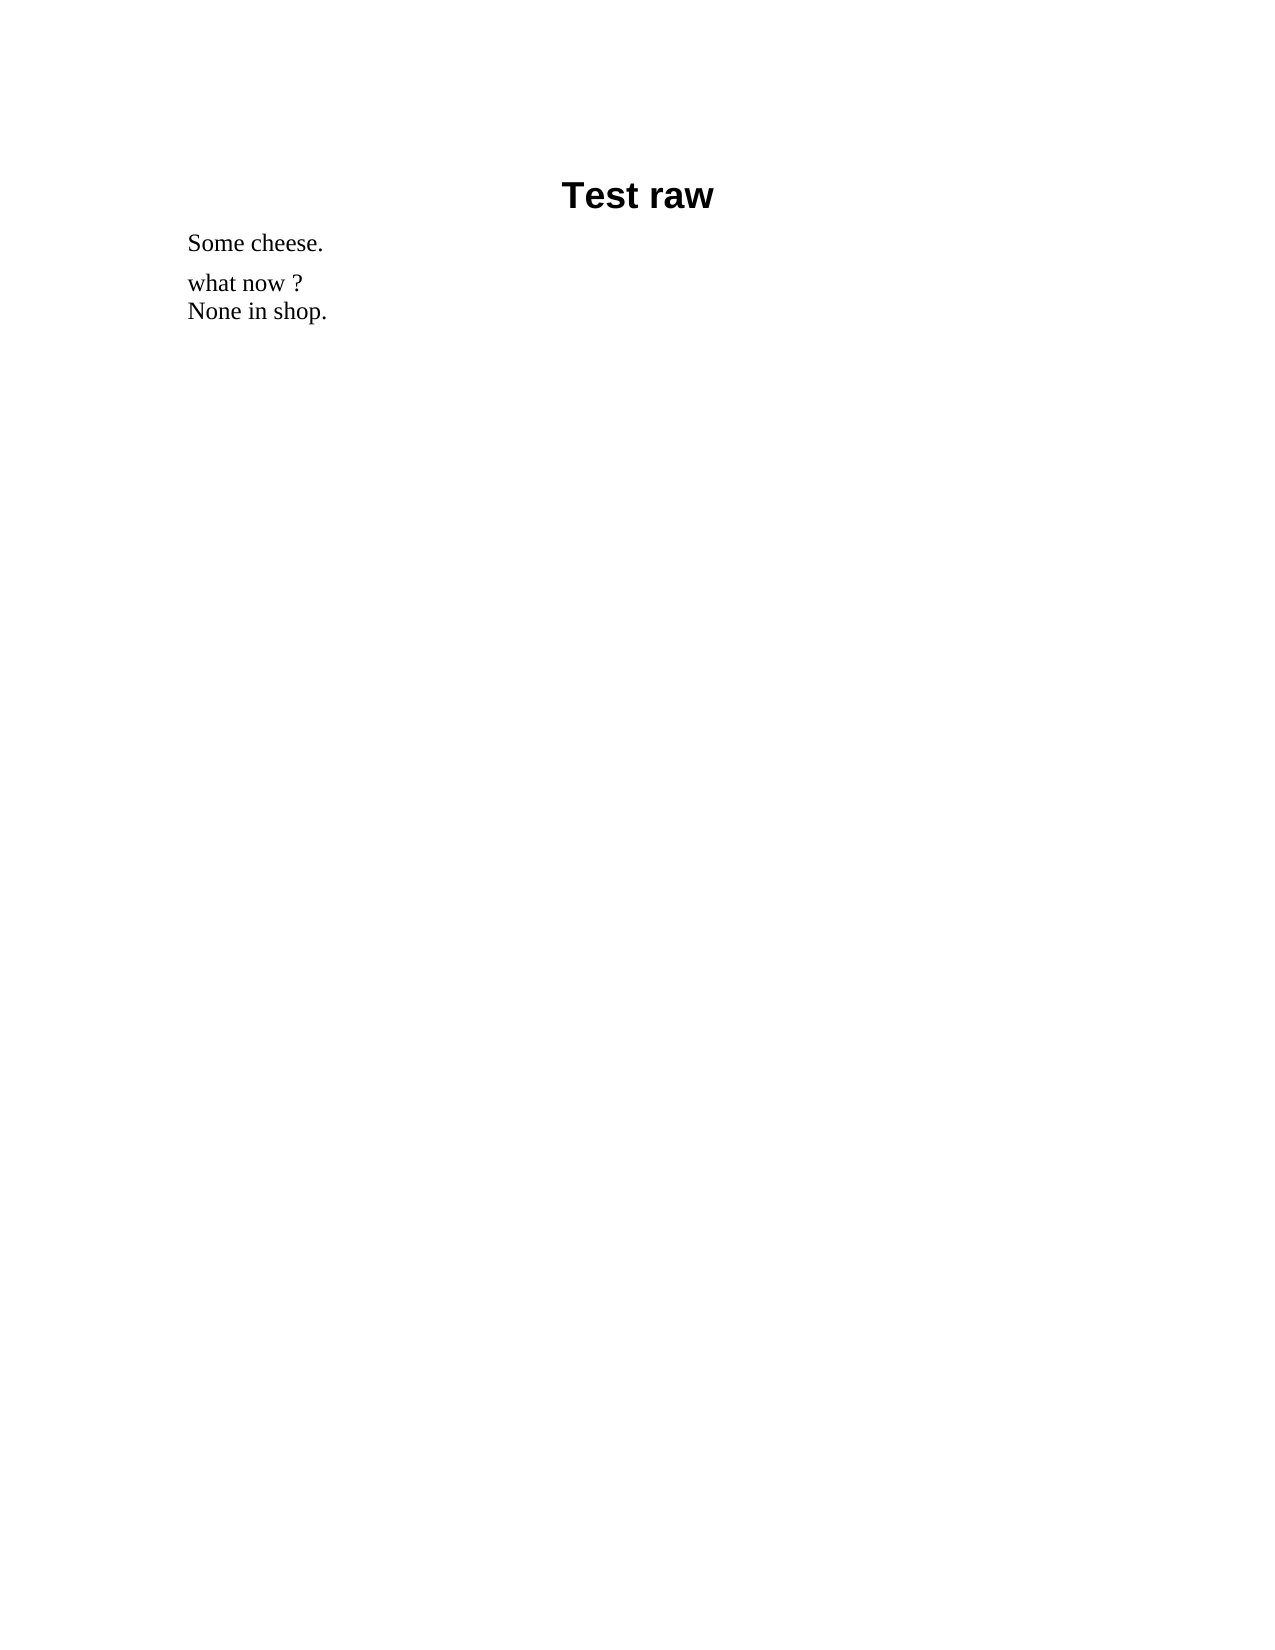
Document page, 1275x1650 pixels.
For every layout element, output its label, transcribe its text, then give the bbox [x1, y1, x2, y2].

text None in shop. [187, 297, 1087, 325]
title Test raw [187, 175, 1087, 217]
text Some cheese. [187, 229, 1087, 257]
text what now ? [187, 269, 1087, 297]
